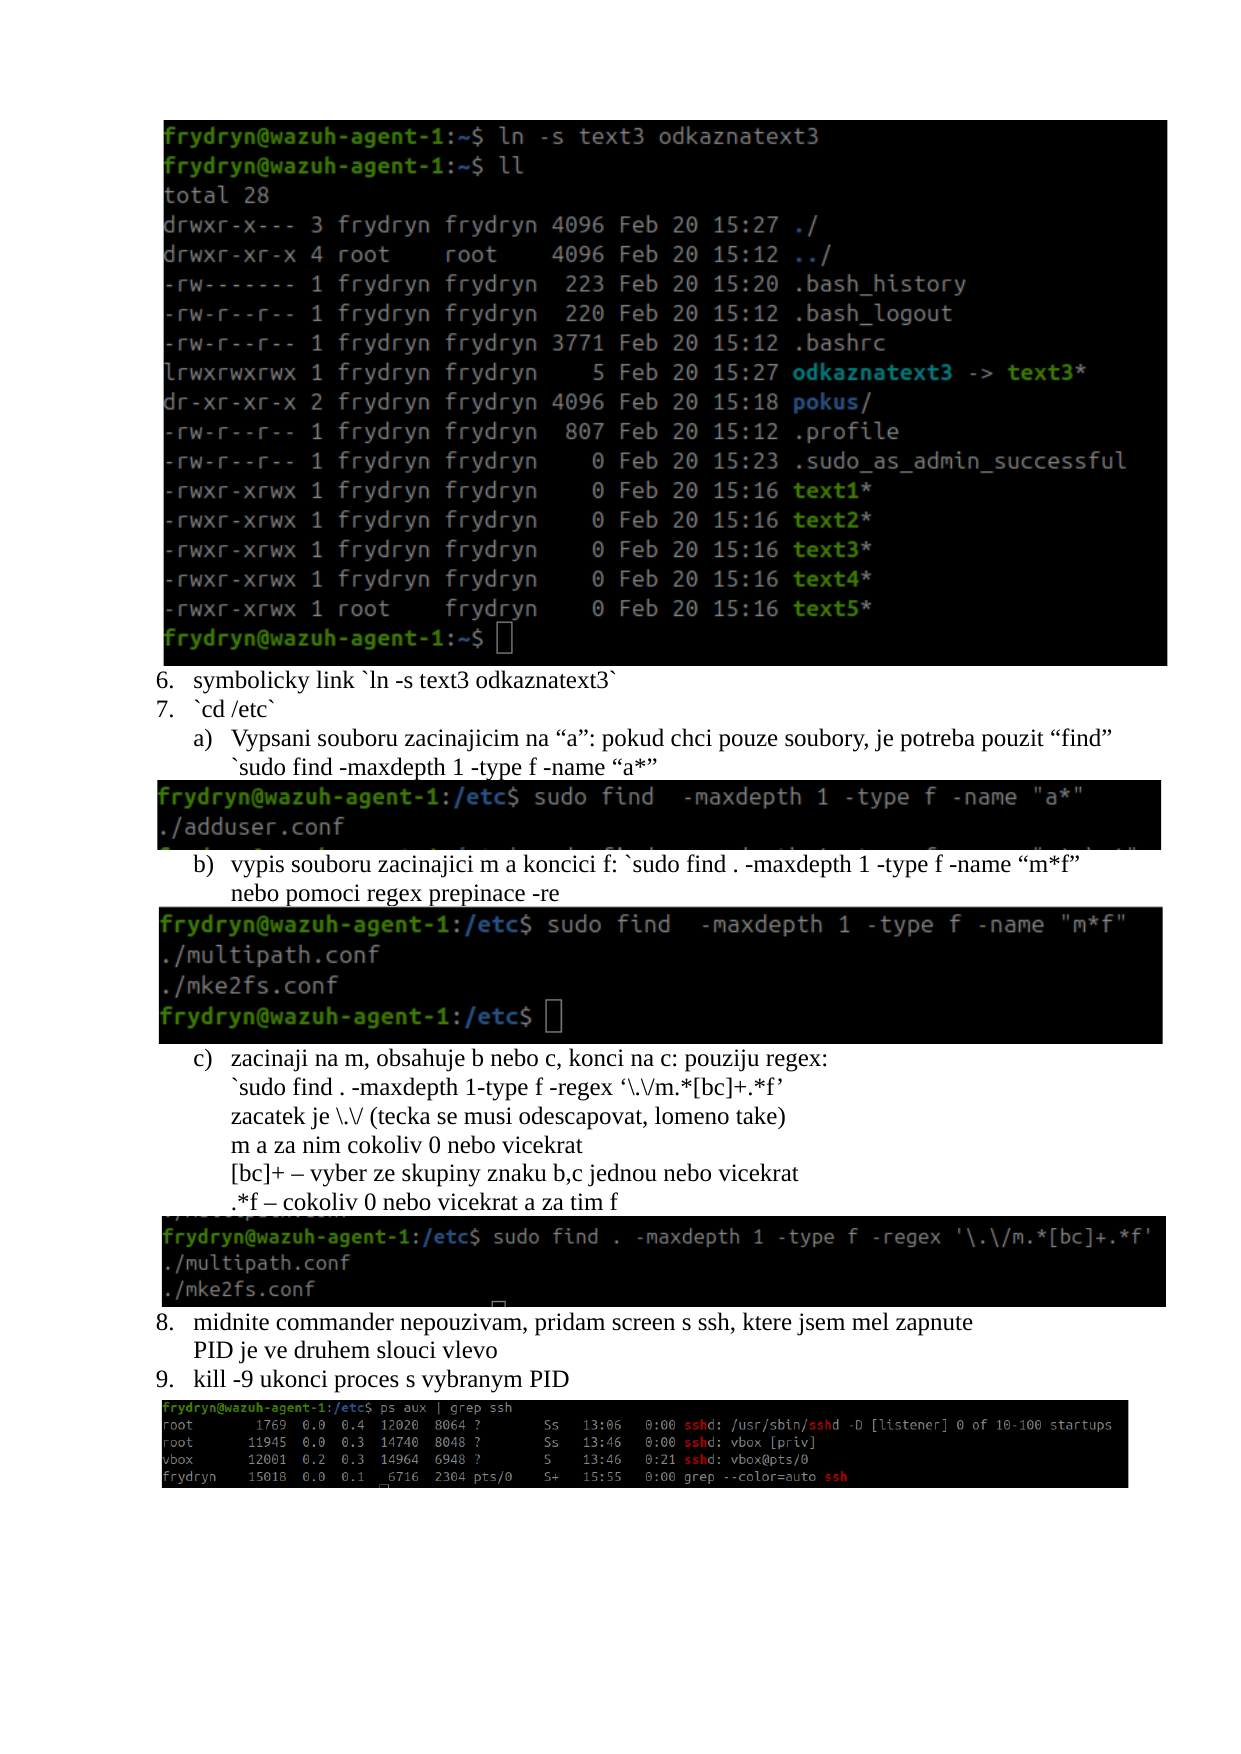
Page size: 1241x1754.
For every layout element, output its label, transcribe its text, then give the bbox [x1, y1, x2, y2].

picture [158, 906, 1163, 1044]
list vypis souboru zacinajici m a koncici f: `sudo find . -maxdepth 1 -type f -name “m*f” nebo pomoci regex prepinace -re [193, 850, 1122, 906]
picture [161, 1216, 1166, 1307]
picture [163, 120, 1168, 666]
picture [161, 1400, 1129, 1488]
picture [157, 780, 1162, 850]
list Vypsani souboru zacinajicim na “a”: pokud chci pouze soubory, je potreba pouzit “find” `sudo find -maxdepth 1 -type f -name “a*” [193, 723, 1122, 780]
list `cd /etc` [156, 694, 1122, 723]
list midnite commander nepouzivam, pridam screen s ssh, ktere jsem mel zapnute PID je ve druhem slouci vlevo [156, 1216, 1122, 1364]
list zacinaji na m, obsahuje b nebo c, konci na c: pouziju regex: `sudo find . -maxdepth 1-type f -regex ‘\.\/m.*[bc]+.*f’ zacatek je \.\/ (tecka se musi odescapovat, lomeno take) m a za nim cokoliv 0 nebo vicekrat [bc]+ – vyber ze skupiny znaku b,c jednou nebo vicekrat .*f – cokoliv 0 nebo vicekrat a za tim f [193, 1044, 1122, 1216]
list kill -9 ukonci proces s vybranym PID [156, 1364, 1122, 1393]
list symbolicky link `ln -s text3 odkaznatext3` [156, 118, 1122, 694]
